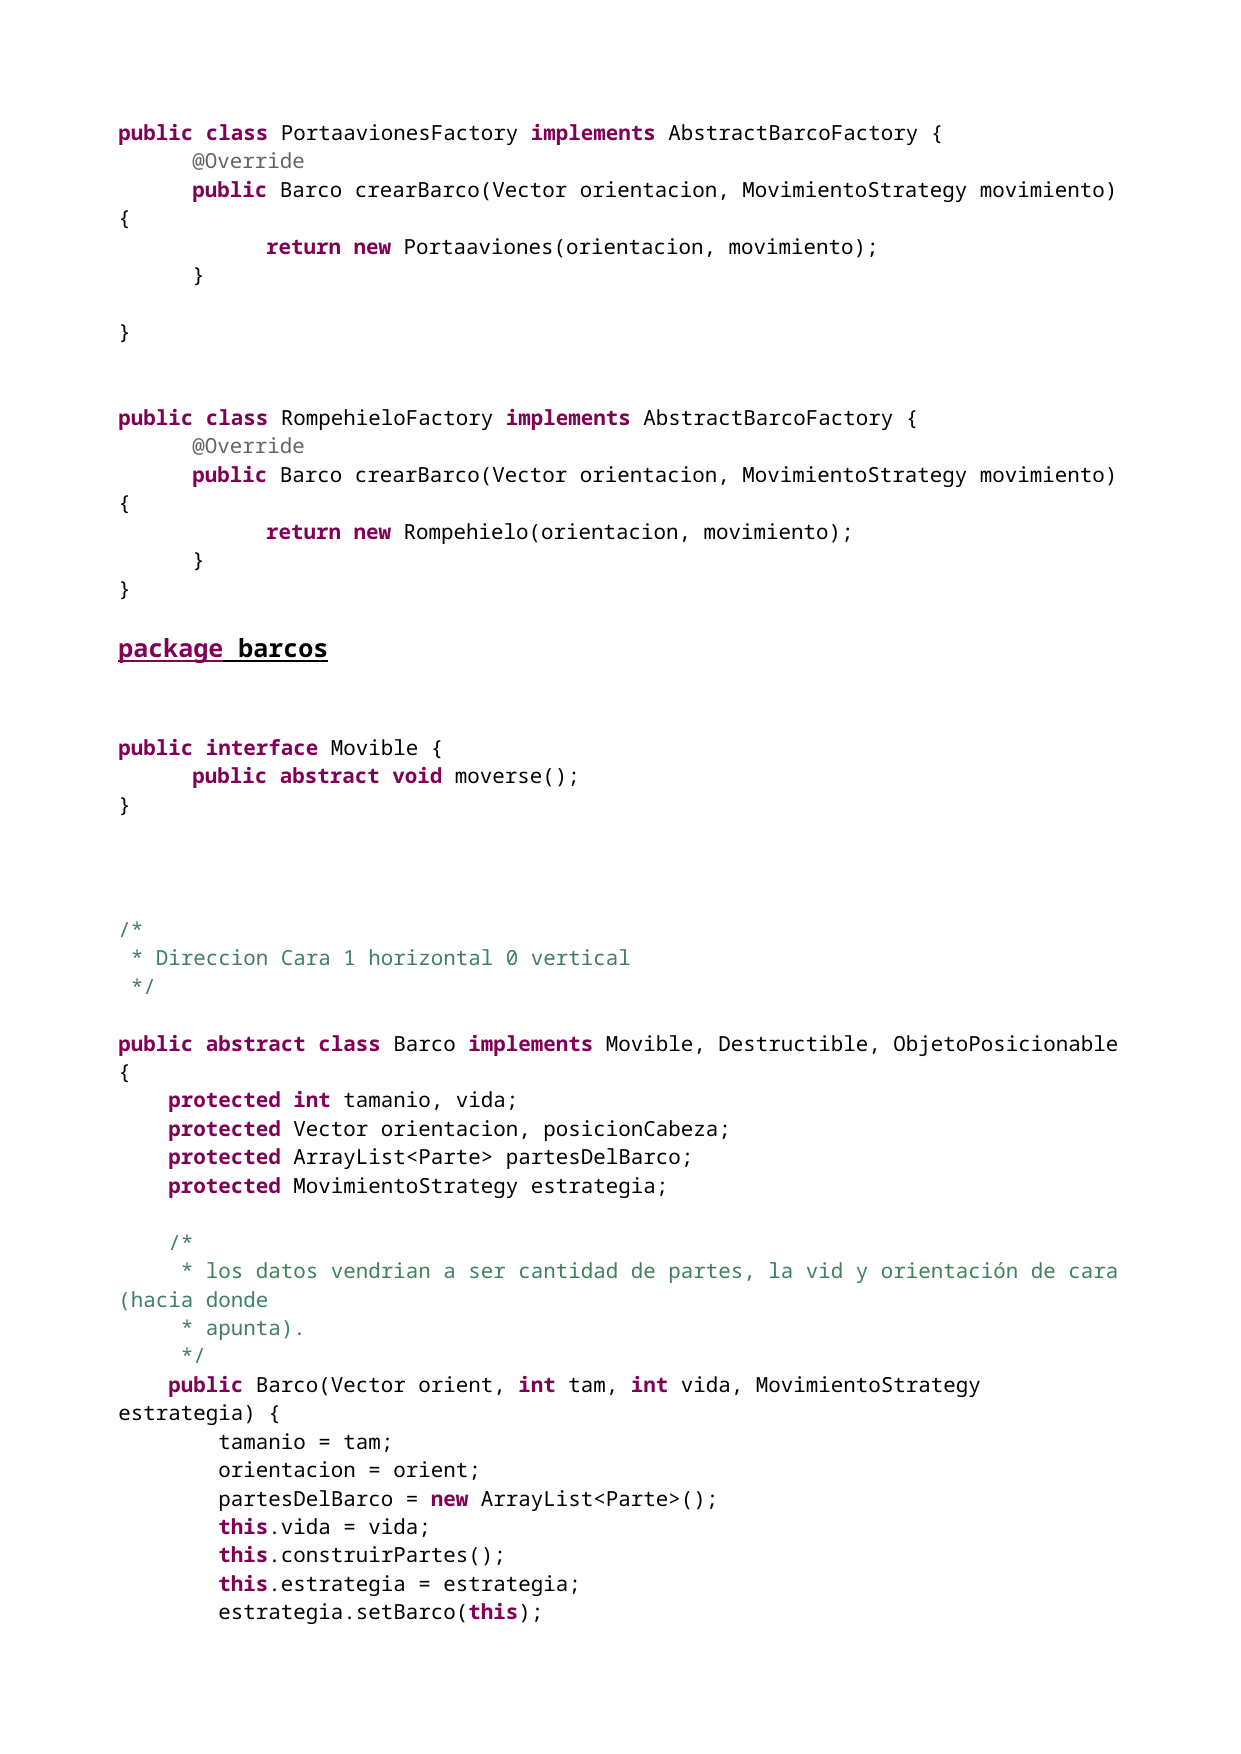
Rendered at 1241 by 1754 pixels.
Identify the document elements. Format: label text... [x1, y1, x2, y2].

text orientacion = orient; [118, 1455, 1122, 1484]
text @Override [118, 147, 1122, 175]
text @Override [118, 432, 1122, 460]
text protected Vector orientacion, posicionCabeza; [118, 1114, 1122, 1142]
text public interface Movible { [118, 733, 1122, 762]
text * los datos vendrian a ser cantidad de partes, la vid y orientación de cara (hacia donde [118, 1256, 1122, 1313]
text /* [118, 915, 1122, 943]
text * apunta). [118, 1313, 1122, 1342]
text public class RompehieloFactory implements AbstractBarcoFactory { [118, 403, 1122, 432]
text public Barco crearBarco(Vector orientacion, MovimientoStrategy movimiento) { [118, 175, 1122, 232]
text public Barco(Vector orient, int tam, int vida, MovimientoStrategy estrategia) { [118, 1370, 1122, 1427]
text package barcos [118, 631, 1122, 665]
text } [118, 260, 1122, 289]
text public abstract class Barco implements Movible, Destructible, ObjetoPosicionable { [118, 1029, 1122, 1086]
text protected MovimientoStrategy estrategia; [118, 1171, 1122, 1199]
text public abstract void moverse(); [118, 762, 1122, 790]
text protected int tamanio, vida; [118, 1086, 1122, 1114]
text public Barco crearBarco(Vector orientacion, MovimientoStrategy movimiento) { [118, 460, 1122, 517]
text } [118, 574, 1122, 602]
text } [118, 790, 1122, 818]
text protected ArrayList<Parte> partesDelBarco; [118, 1142, 1122, 1171]
text /* [118, 1228, 1122, 1256]
text return new Portaaviones(orientacion, movimiento); [118, 232, 1122, 260]
text } [118, 545, 1122, 574]
text public class PortaavionesFactory implements AbstractBarcoFactory { [118, 118, 1122, 147]
text } [118, 317, 1122, 346]
text */ [118, 972, 1122, 1000]
text this.construirPartes(); [118, 1541, 1122, 1569]
text tamanio = tam; [118, 1427, 1122, 1455]
text */ [118, 1342, 1122, 1370]
text this.vida = vida; [118, 1512, 1122, 1541]
text return new Rompehielo(orientacion, movimiento); [118, 517, 1122, 545]
text * Direccion Cara 1 horizontal 0 vertical [118, 943, 1122, 972]
text this.estrategia = estrategia; [118, 1569, 1122, 1597]
text estrategia.setBarco(this); [118, 1597, 1122, 1626]
text partesDelBarco = new ArrayList<Parte>(); [118, 1484, 1122, 1512]
